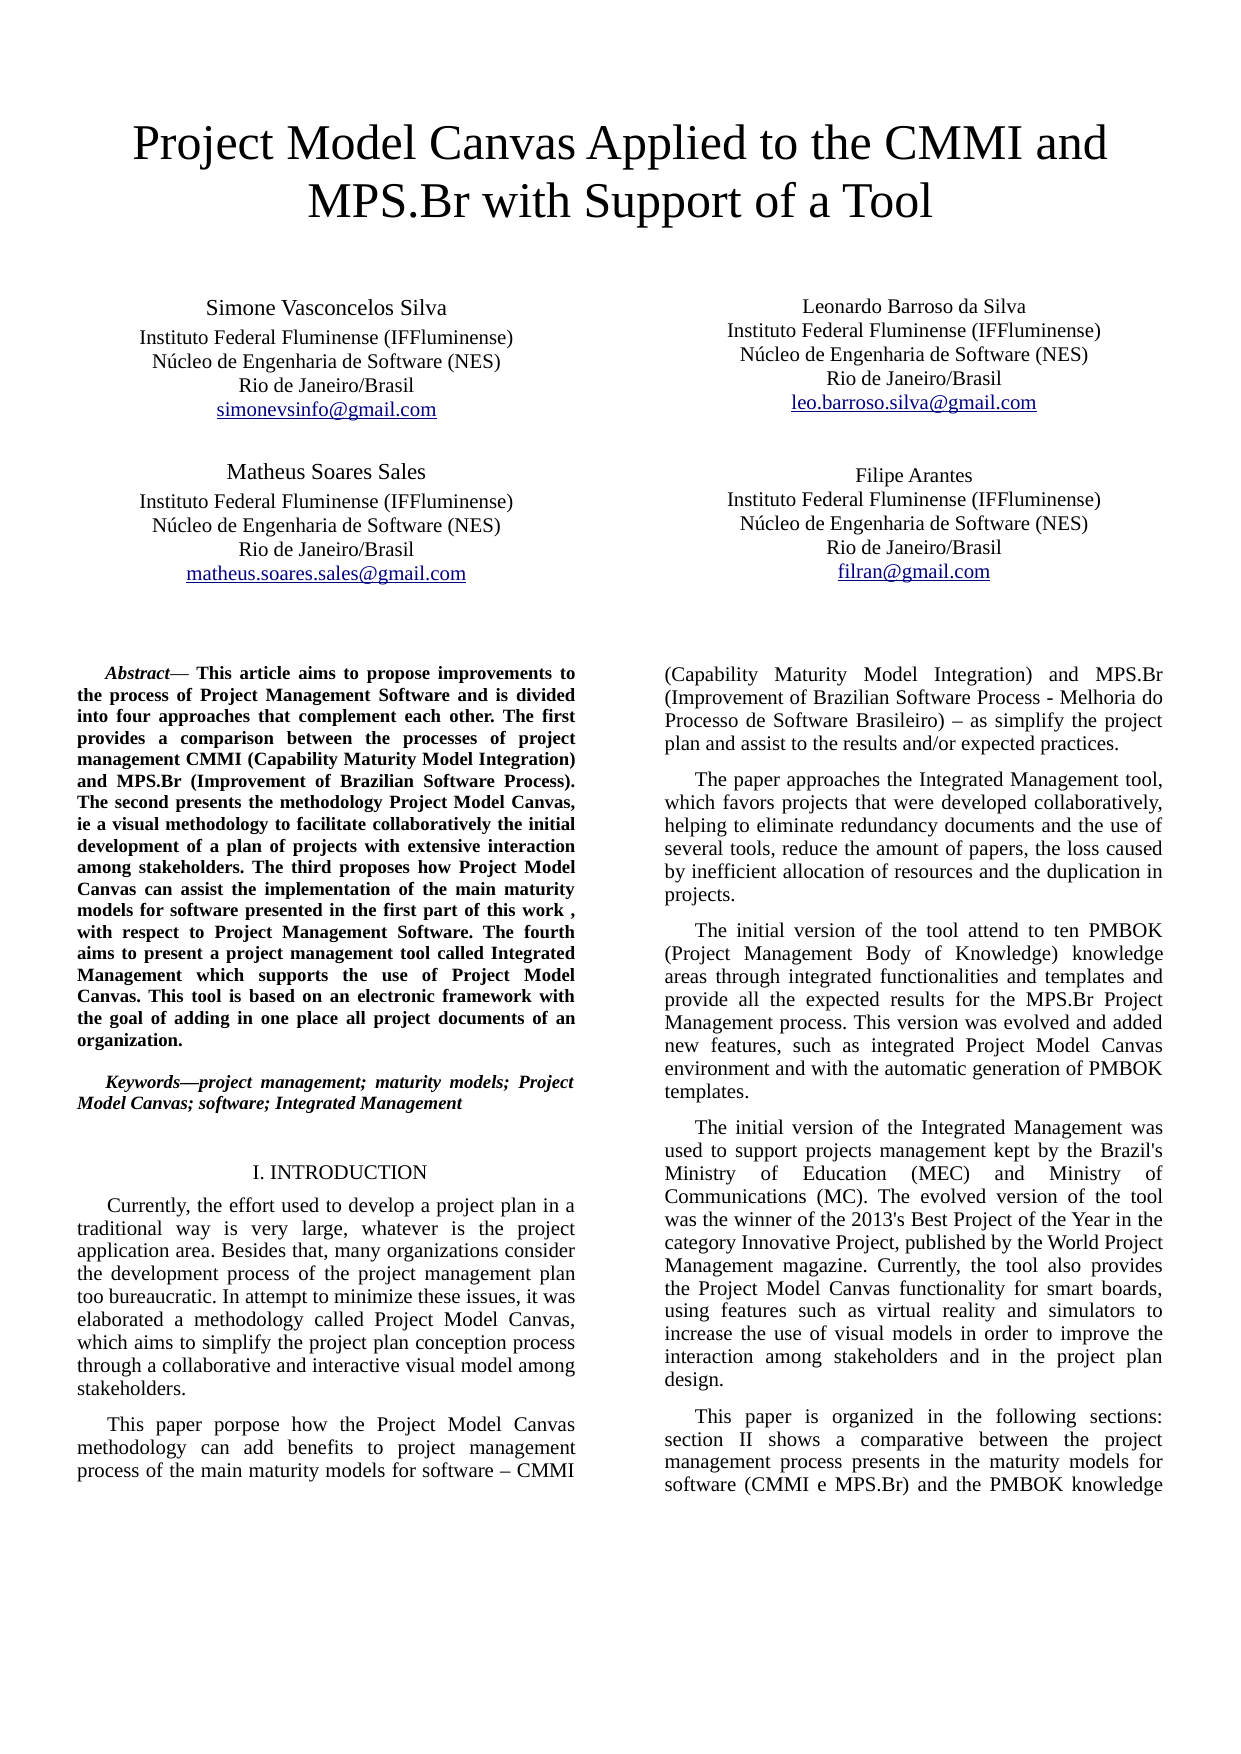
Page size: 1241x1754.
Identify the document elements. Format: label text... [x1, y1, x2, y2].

text The initial version of the tool attend to ten PMBOK (Project Management Body of Knowledge) knowledge areas through integrated functionalities and templates and provide all the expected results for the MPS.Br Project Management process. This version was evolved and added new features, such as integrated Project Model Canvas environment and with the automatic generation of PMBOK templates. [664, 918, 1163, 1103]
subtitle I. INTRODUCTION [77, 1160, 576, 1184]
text Rio de Janeiro/Brasil [77, 373, 576, 397]
text filran@gmail.com [664, 559, 1163, 583]
text (Capability Maturity Model Integration) and MPS.Br (Improvement of Brazilian Software Process - Melhoria do Processo de Software Brasileiro) – as simplify the project plan and assist to the results and/or expected practices. [664, 662, 1163, 755]
text Instituto Federal Fluminense (IFFluminense) [77, 324, 576, 349]
text Núcleo de Engenharia de Software (NES) [77, 349, 576, 373]
text Instituto Federal Fluminense (IFFluminense) [664, 318, 1163, 342]
text Matheus Soares Sales [77, 458, 576, 485]
text Simone Vasconcelos Silva [77, 294, 576, 320]
text The initial version of the Integrated Management was used to support projects management kept by the Brazil's Ministry of Education (MEC) and Ministry of Communications (MC). The evolved version of the tool was the winner of the 2013's Best Project of the Year in the category Innovative Project, published by the World Project Management magazine. Currently, the tool also provides the Project Model Canvas functionality for smart boards, using features such as virtual reality and simulators to increase the use of visual models in order to improve the interaction among stakeholders and in the project plan design. [664, 1115, 1163, 1391]
text matheus.soares.sales@gmail.com [77, 561, 576, 585]
text Rio de Janeiro/Brasil [77, 537, 576, 561]
text Filipe Arantes [664, 462, 1163, 487]
text Núcleo de Engenharia de Software (NES) [664, 511, 1163, 535]
text Rio de Janeiro/Brasil [664, 366, 1163, 390]
text Abstract— This article aims to propose improvements to the process of Project Management Software and is divided into four approaches that complement each other. The first provides a comparison between the processes of project management CMMI (Capability Maturity Model Integration) and MPS.Br (Improvement of Brazilian Software Process). The second presents the methodology Project Model Canvas, ie a visual methodology to facilitate collaboratively the initial development of a plan of projects with extensive interaction among stakeholders. The third proposes how Project Model Canvas can assist the implementation of the main maturity models for software presented in the first part of this work , with respect to Project Management Software. The fourth aims to present a project management tool called Integrated Management which supports the use of Project Model Canvas. This tool is based on an electronic framework with the goal of adding in one place all project documents of an organization. [77, 662, 576, 1050]
text Rio de Janeiro/Brasil [664, 535, 1163, 559]
text leo.barroso.silva@gmail.com [664, 390, 1163, 414]
text simonevsinfo@gmail.com [77, 397, 576, 421]
text Project Model Canvas Applied to the CMMI and MPS.Br with Support of a Tool [77, 113, 1163, 228]
text Keywords—project management; maturity models; Project Model Canvas; software; Integrated Management [77, 1071, 576, 1114]
text This paper porpose how the Project Model Canvas methodology can add benefits to project management process of the main maturity models for software – CMMI [77, 1412, 576, 1482]
text Núcleo de Engenharia de Software (NES) [664, 342, 1163, 366]
text The paper approaches the Integrated Management tool, which favors projects that were developed collaboratively, helping to eliminate redundancy documents and the use of several tools, reduce the amount of papers, the loss caused by inefficient allocation of resources and the duplication in projects. [664, 767, 1163, 906]
text Instituto Federal Fluminense (IFFluminense) [664, 487, 1163, 511]
text This paper is organized in the following sections: section II shows a comparative between the project management process presents in the maturity models for software (CMMI e MPS.Br) and the PMBOK knowledge [664, 1404, 1163, 1496]
text Instituto Federal Fluminense (IFFluminense) [77, 489, 576, 513]
text Núcleo de Engenharia de Software (NES) [77, 513, 576, 537]
text Currently, the effort used to develop a project plan in a traditional way is very large, whatever is the project application area. Besides that, many organizations consider the development process of the project management plan too bureaucratic. In attempt to minimize these issues, it was elaborated a methodology called Project Model Canvas, which aims to simplify the project plan conception process through a collaborative and interactive visual model among stakeholders. [77, 1192, 576, 1400]
text Leonardo Barroso da Silva [664, 294, 1163, 318]
